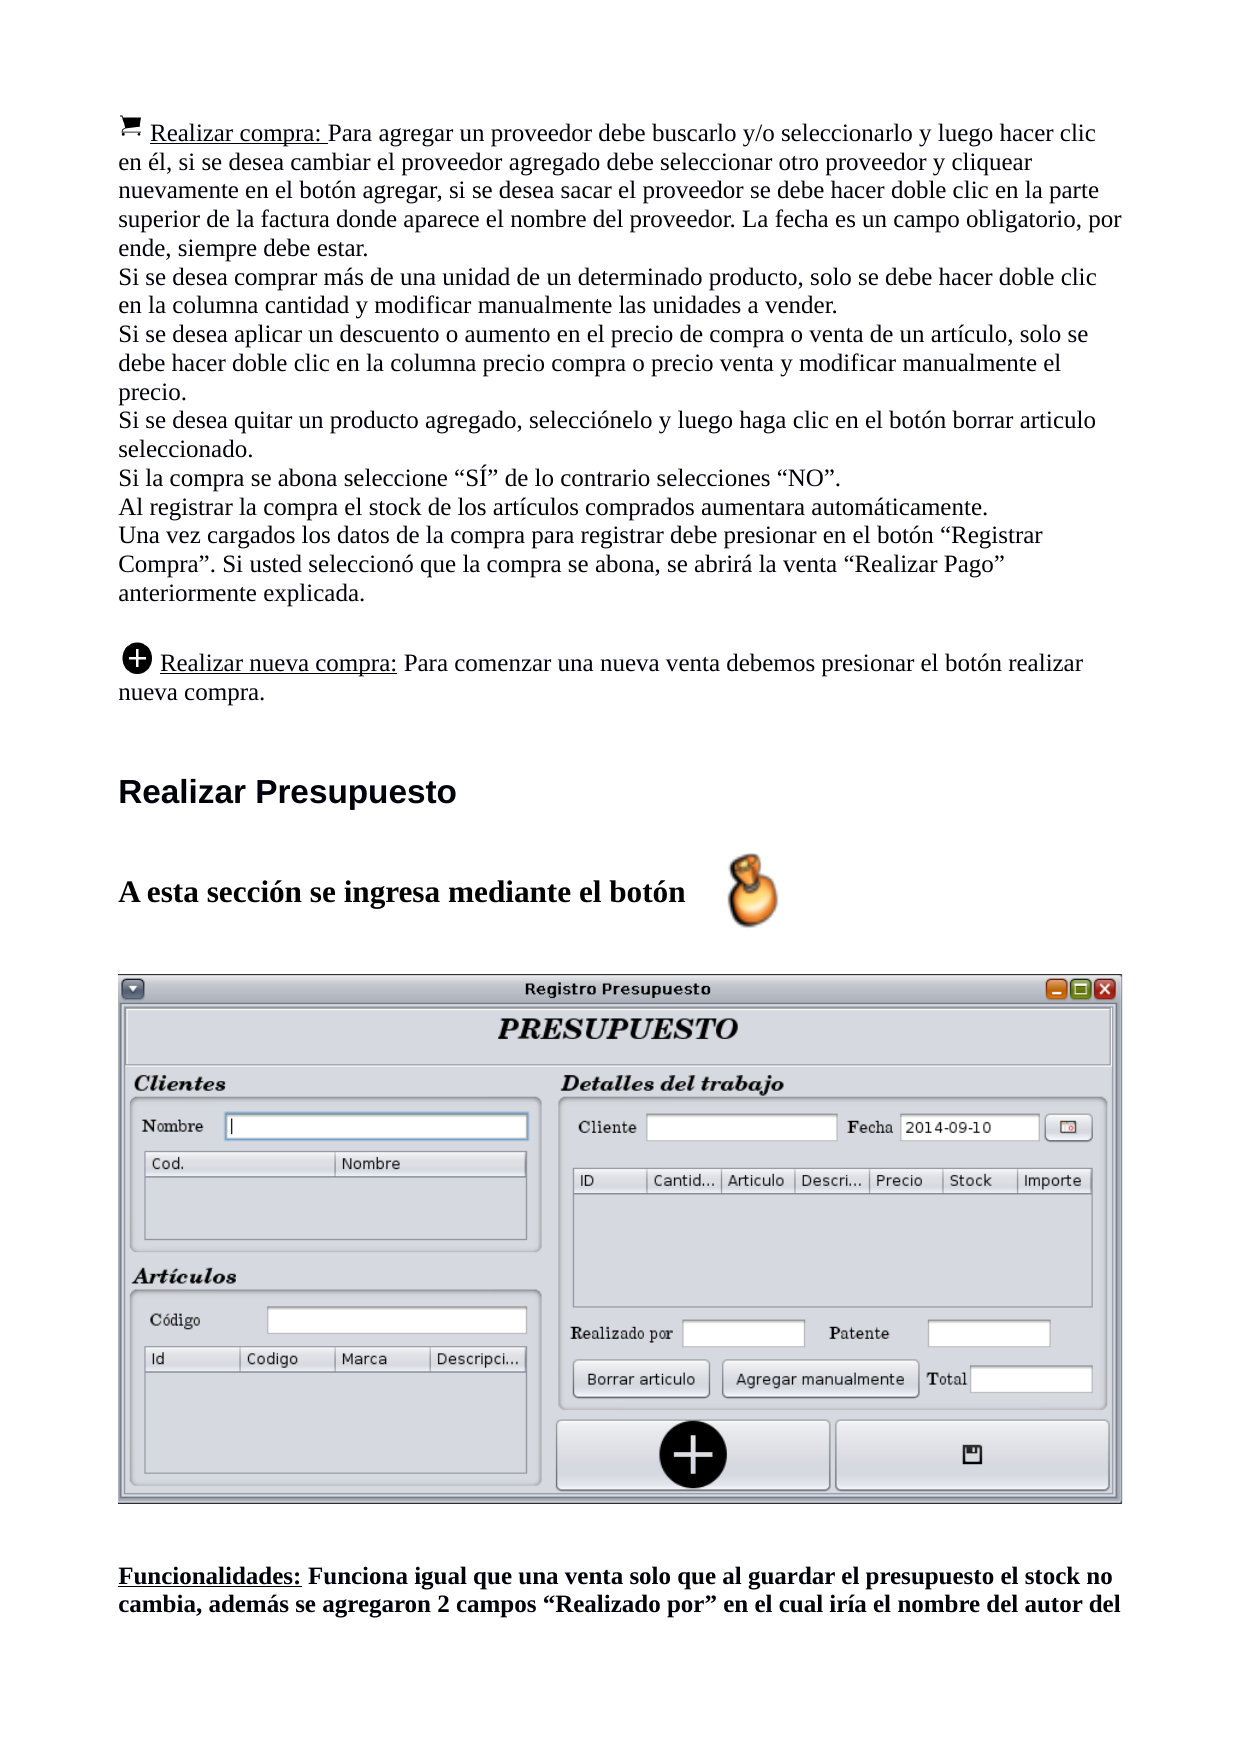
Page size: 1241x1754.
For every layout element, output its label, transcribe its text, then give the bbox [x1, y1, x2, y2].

text Si se desea comprar más de una unidad de un determinado producto, solo se debe hacer doble clic en la columna cantidad y modificar manualmente las unidades a vender. [118, 262, 1122, 319]
text Al registrar la compra el stock de los artículos comprados aumentara automáticamente. [118, 492, 1122, 521]
text Funcionalidades: Funciona igual que una venta solo que al guardar el presupuesto el stock no cambia, además se agregaron 2 campos “Realizado por” en el cual iría el nombre del autor del [118, 1561, 1122, 1618]
text [787, 874, 1122, 910]
text A esta sección se ingresa mediante el botón [118, 874, 718, 910]
picture [116, 112, 144, 139]
picture [120, 640, 154, 676]
text Si se desea aplicar un descuento o aumento en el precio de compra o venta de un artículo, solo se debe hacer doble clic en la columna precio compra o precio venta y modificar manualmente el precio. [118, 319, 1122, 406]
text Realizar nueva compra: Para comenzar una nueva venta debemos presionar el botón realizar nueva compra. [118, 648, 1122, 706]
text Una vez cargados los datos de la compra para registrar debe presionar en el botón “Registrar Compra”. Si usted seleccionó que la compra se abona, se abrirá la venta “Realizar Pago” anteriormente explicada. [118, 521, 1122, 607]
text Realizar compra: Para agregar un proveedor debe buscarlo y/o seleccionarlo y luego hacer clic en él, si se desea cambiar el proveedor agregado debe seleccionar otro proveedor y cliquear nuevamente en el botón agregar, si se desea sacar el proveedor se debe hacer doble clic en la parte superior de la factura donde aparece el nombre del proveedor. La fecha es un campo obligatorio, por ende, siempre debe estar. [118, 118, 1122, 262]
picture [718, 853, 787, 930]
text Si se desea quitar un producto agregado, selecciónelo y luego haga clic en el botón borrar articulo seleccionado. [118, 406, 1122, 463]
text Si la compra se abona seleccione “SÍ” de lo contrario selecciones “NO”. [118, 463, 1122, 492]
subtitle Realizar Presupuesto [118, 772, 1122, 810]
picture [118, 974, 1123, 1504]
